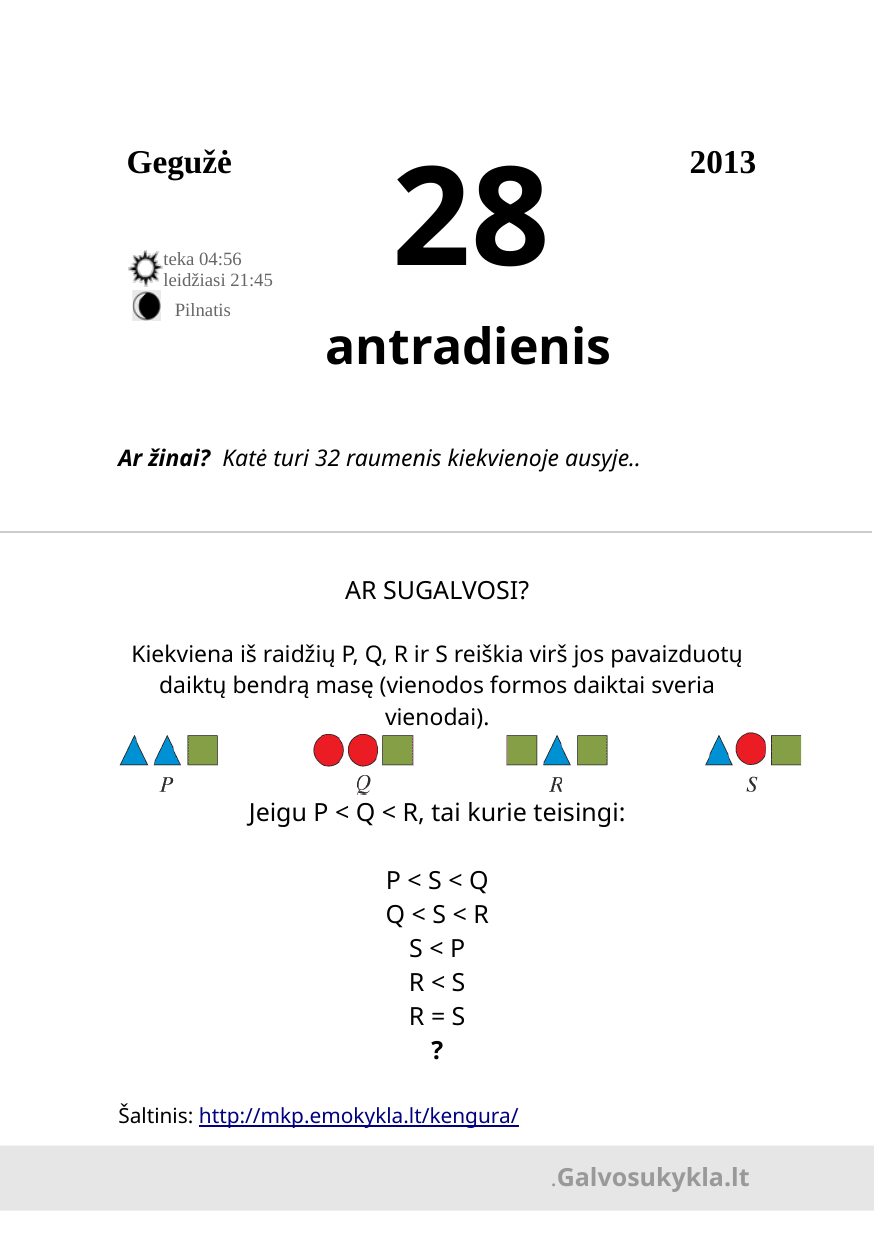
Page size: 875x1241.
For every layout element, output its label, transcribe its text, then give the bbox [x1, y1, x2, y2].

table_header 2013 [638, 118, 756, 379]
text AR SUGALVOSI? [118, 573, 756, 607]
text Ar žinai? Katė turi 32 raumenis kiekvienoje ausyje.. [118, 442, 756, 473]
text ? [118, 1033, 756, 1067]
text Q < S < R [118, 897, 756, 931]
text Kiekviena iš raidžių P, Q, R ir S reiškia virš jos pavaizduotų daiktų bendrą masę (vienodos formos daiktai sveria vienodai). [118, 638, 756, 731]
table_header Pilnatis [118, 288, 298, 379]
text Jeigu P < Q < R, tai kurie teisingi: [118, 795, 756, 862]
text S < P [118, 931, 756, 965]
text Šaltinis: http://mkp.emokykla.lt/kengura/ [118, 1101, 756, 1129]
picture [118, 731, 802, 795]
table_header 28 antradienis [299, 118, 638, 379]
text R = S [118, 999, 756, 1033]
table_header Gegužė teka 04:56 leidžiasi 21:45 [118, 118, 298, 287]
text P < S < Q [118, 862, 756, 897]
text R < S [118, 965, 756, 999]
